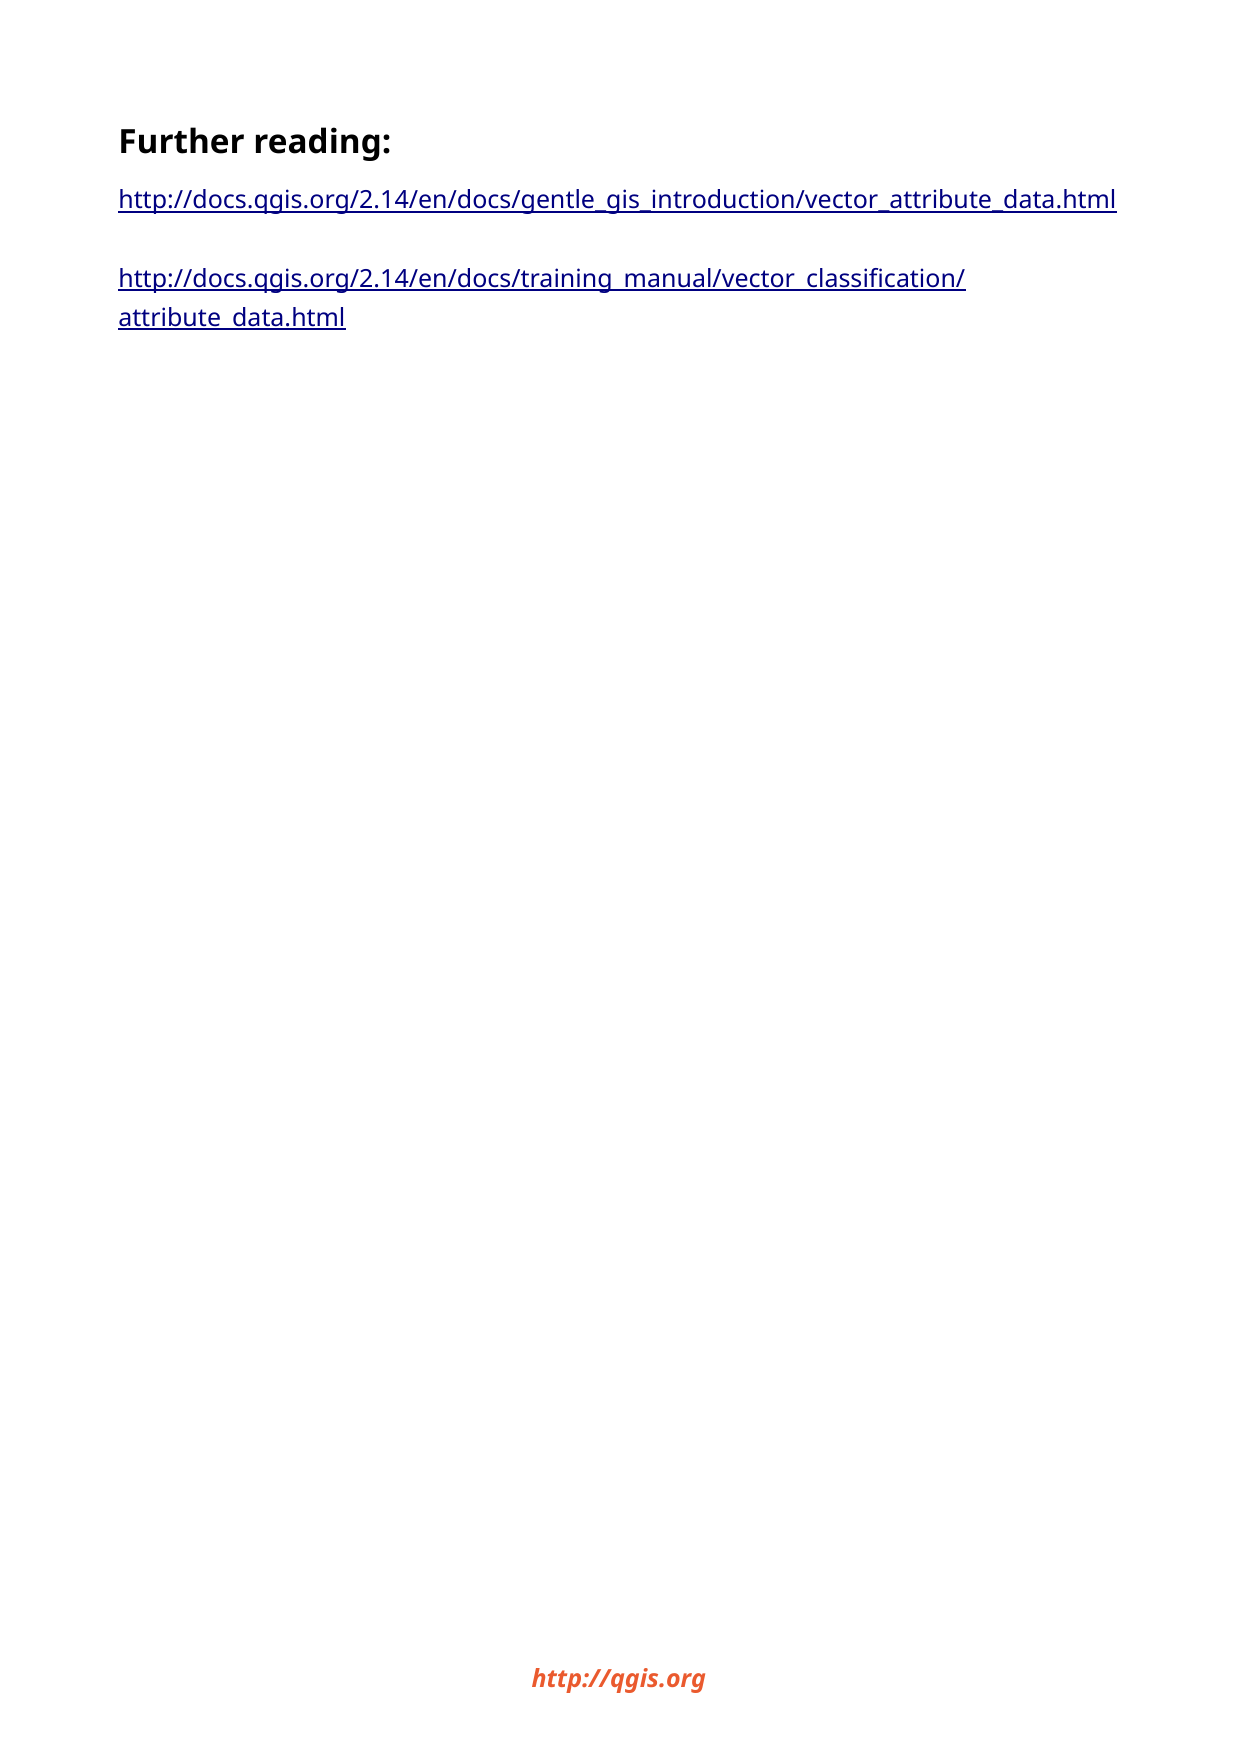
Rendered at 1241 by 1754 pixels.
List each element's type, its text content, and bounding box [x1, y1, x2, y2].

subtitle Further reading: [118, 118, 1122, 163]
text http://docs.qgis.org/2.14/en/docs/training_manual/vector_classification/attribute_data.html [118, 260, 1122, 334]
text http://docs.qgis.org/2.14/en/docs/gentle_gis_introduction/vector_attribute_data.html [118, 182, 1122, 216]
